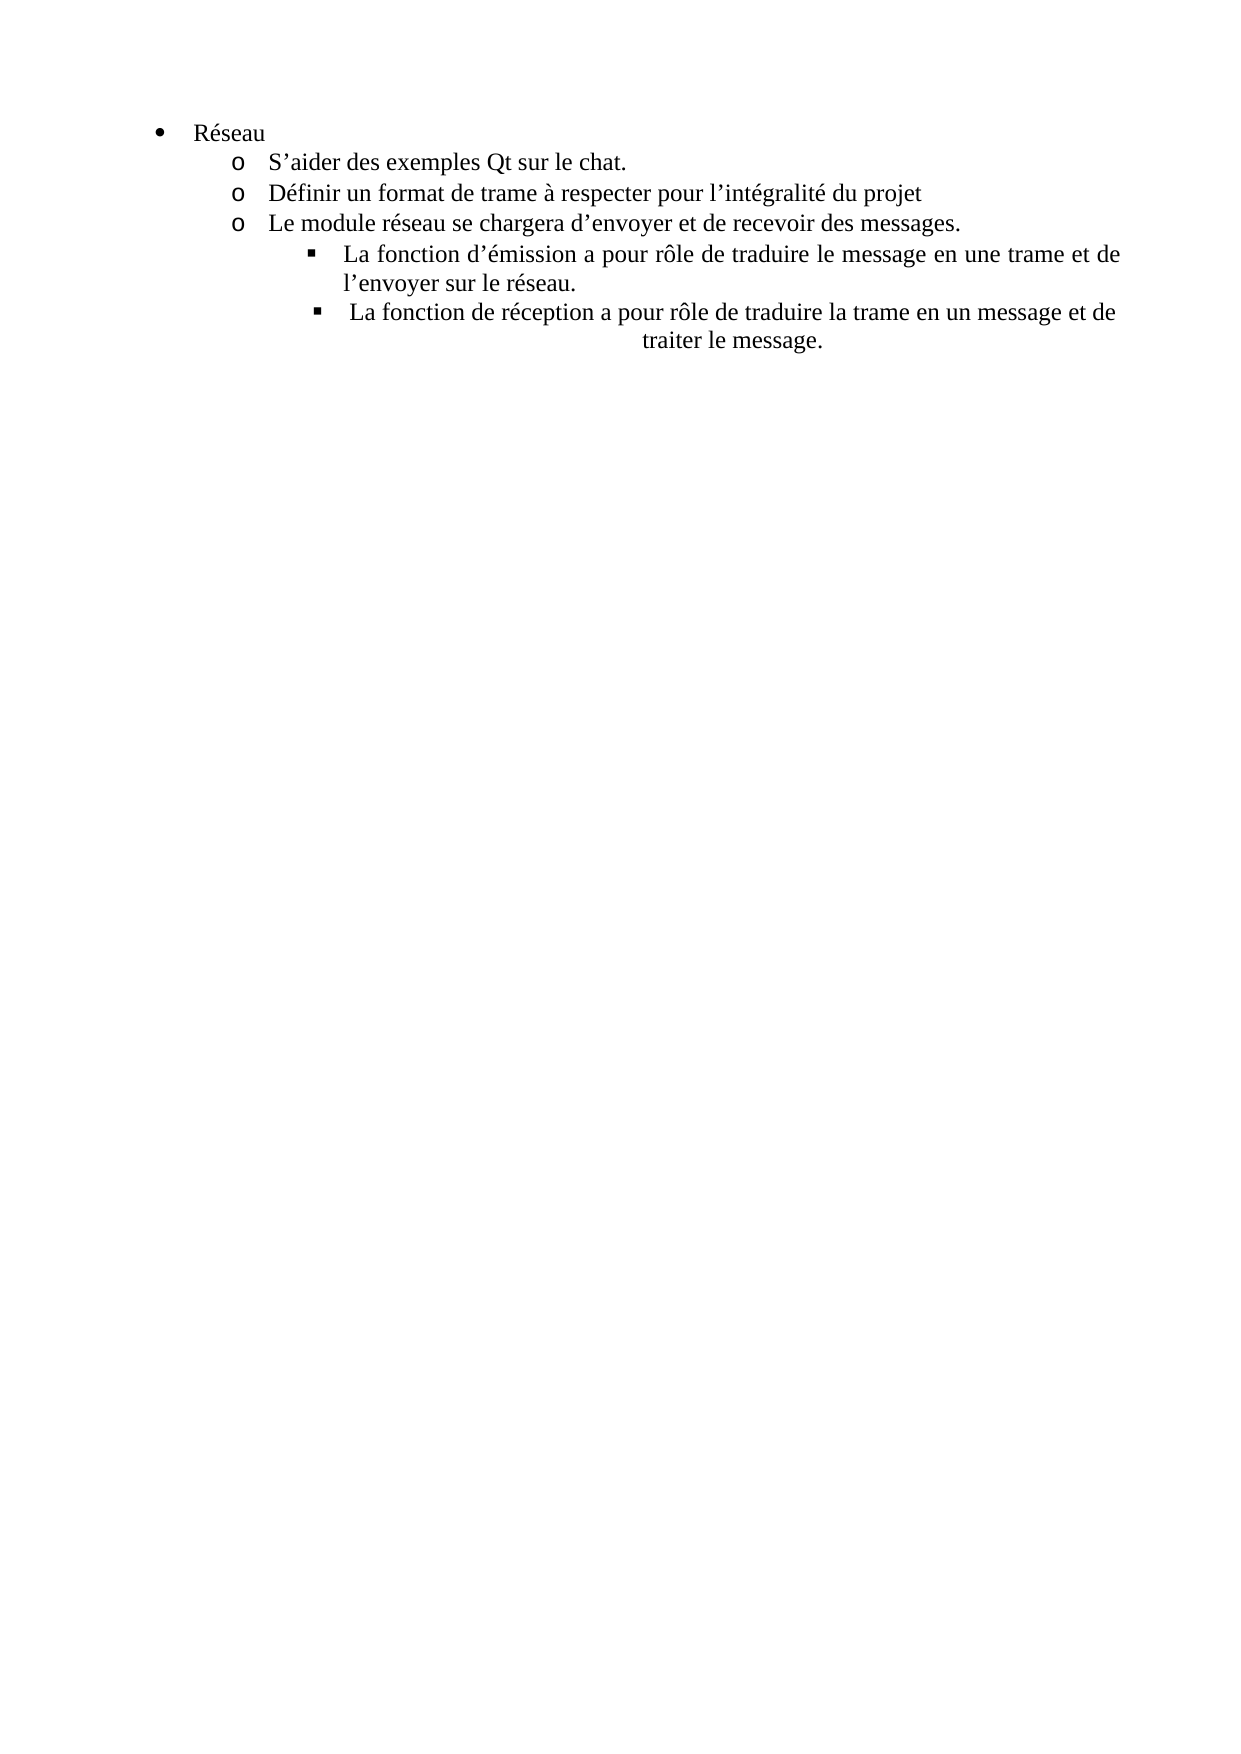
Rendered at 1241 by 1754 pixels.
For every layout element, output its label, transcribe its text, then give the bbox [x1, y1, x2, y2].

list La fonction d’émission a pour rôle de traduire le message en une trame et de l’envoyer sur le réseau. [306, 239, 1122, 297]
list Définir un format de trame à respecter pour l’intégralité du projet [231, 178, 1122, 208]
list S’aider des exemples Qt sur le chat. [231, 147, 1122, 178]
list Réseau [156, 118, 1122, 147]
list Le module réseau se chargera d’envoyer et de recevoir des messages. [231, 208, 1122, 239]
list La fonction de réception a pour rôle de traduire la trame en un message et de traiter le message. [306, 297, 1122, 354]
